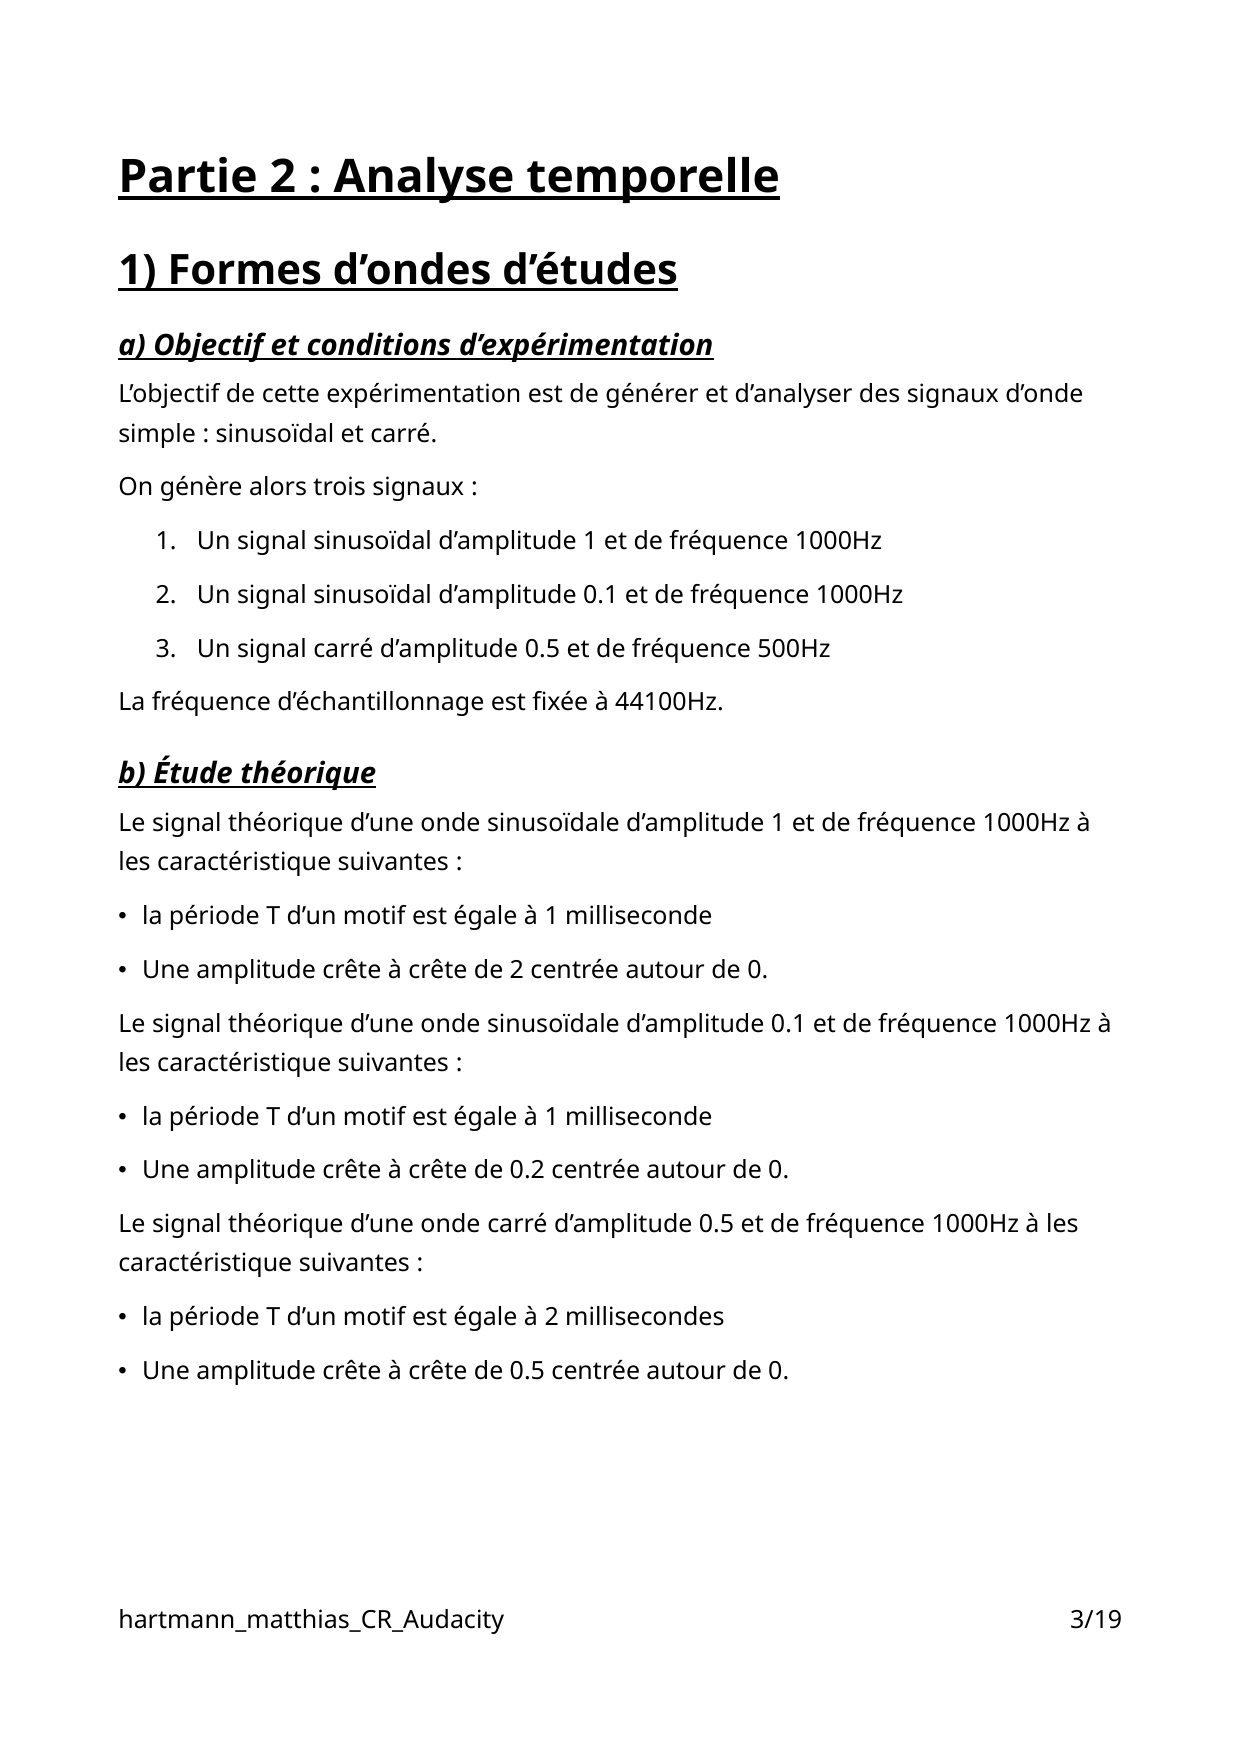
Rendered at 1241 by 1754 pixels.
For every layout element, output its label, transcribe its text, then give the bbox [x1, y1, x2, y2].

list Une amplitude crête à crête de 0.2 centrée autour de 0. [118, 1152, 1122, 1186]
text La fréquence d’échantillonnage est fixée à 44100Hz. [118, 684, 1122, 718]
text On génère alors trois signaux : [118, 469, 1122, 503]
list la période T d’un motif est égale à 2 millisecondes [118, 1299, 1122, 1333]
subtitle b) Étude théorique [118, 752, 1122, 792]
list Un signal sinusoïdal d’amplitude 0.1 et de fréquence 1000Hz [155, 577, 1122, 611]
subtitle a) Objectif et conditions d’expérimentation [118, 324, 1122, 364]
list Une amplitude crête à crête de 0.5 centrée autour de 0. [118, 1352, 1122, 1386]
list la période T d’un motif est égale à 1 milliseconde [118, 1098, 1122, 1132]
text L’objectif de cette expérimentation est de générer et d’analyser des signaux d’onde simple : sinusoïdal et carré. [118, 376, 1122, 449]
subtitle Partie 2 : Analyse temporelle [118, 143, 1122, 206]
text Le signal théorique d’une onde sinusoïdale d’amplitude 0.1 et de fréquence 1000Hz à les caractéristique suivantes : [118, 1005, 1122, 1078]
subtitle 1) Formes d’ondes d’études [118, 239, 1122, 297]
list Une amplitude crête à crête de 2 centrée autour de 0. [118, 952, 1122, 986]
text Le signal théorique d’une onde carré d’amplitude 0.5 et de fréquence 1000Hz à les caractéristique suivantes : [118, 1206, 1122, 1279]
list Un signal sinusoïdal d’amplitude 1 et de fréquence 1000Hz [155, 523, 1122, 557]
list Un signal carré d’amplitude 0.5 et de fréquence 500Hz [155, 630, 1122, 664]
list la période T d’un motif est égale à 1 milliseconde [118, 898, 1122, 932]
text Le signal théorique d’une onde sinusoïdale d’amplitude 1 et de fréquence 1000Hz à les caractéristique suivantes : [118, 805, 1122, 878]
